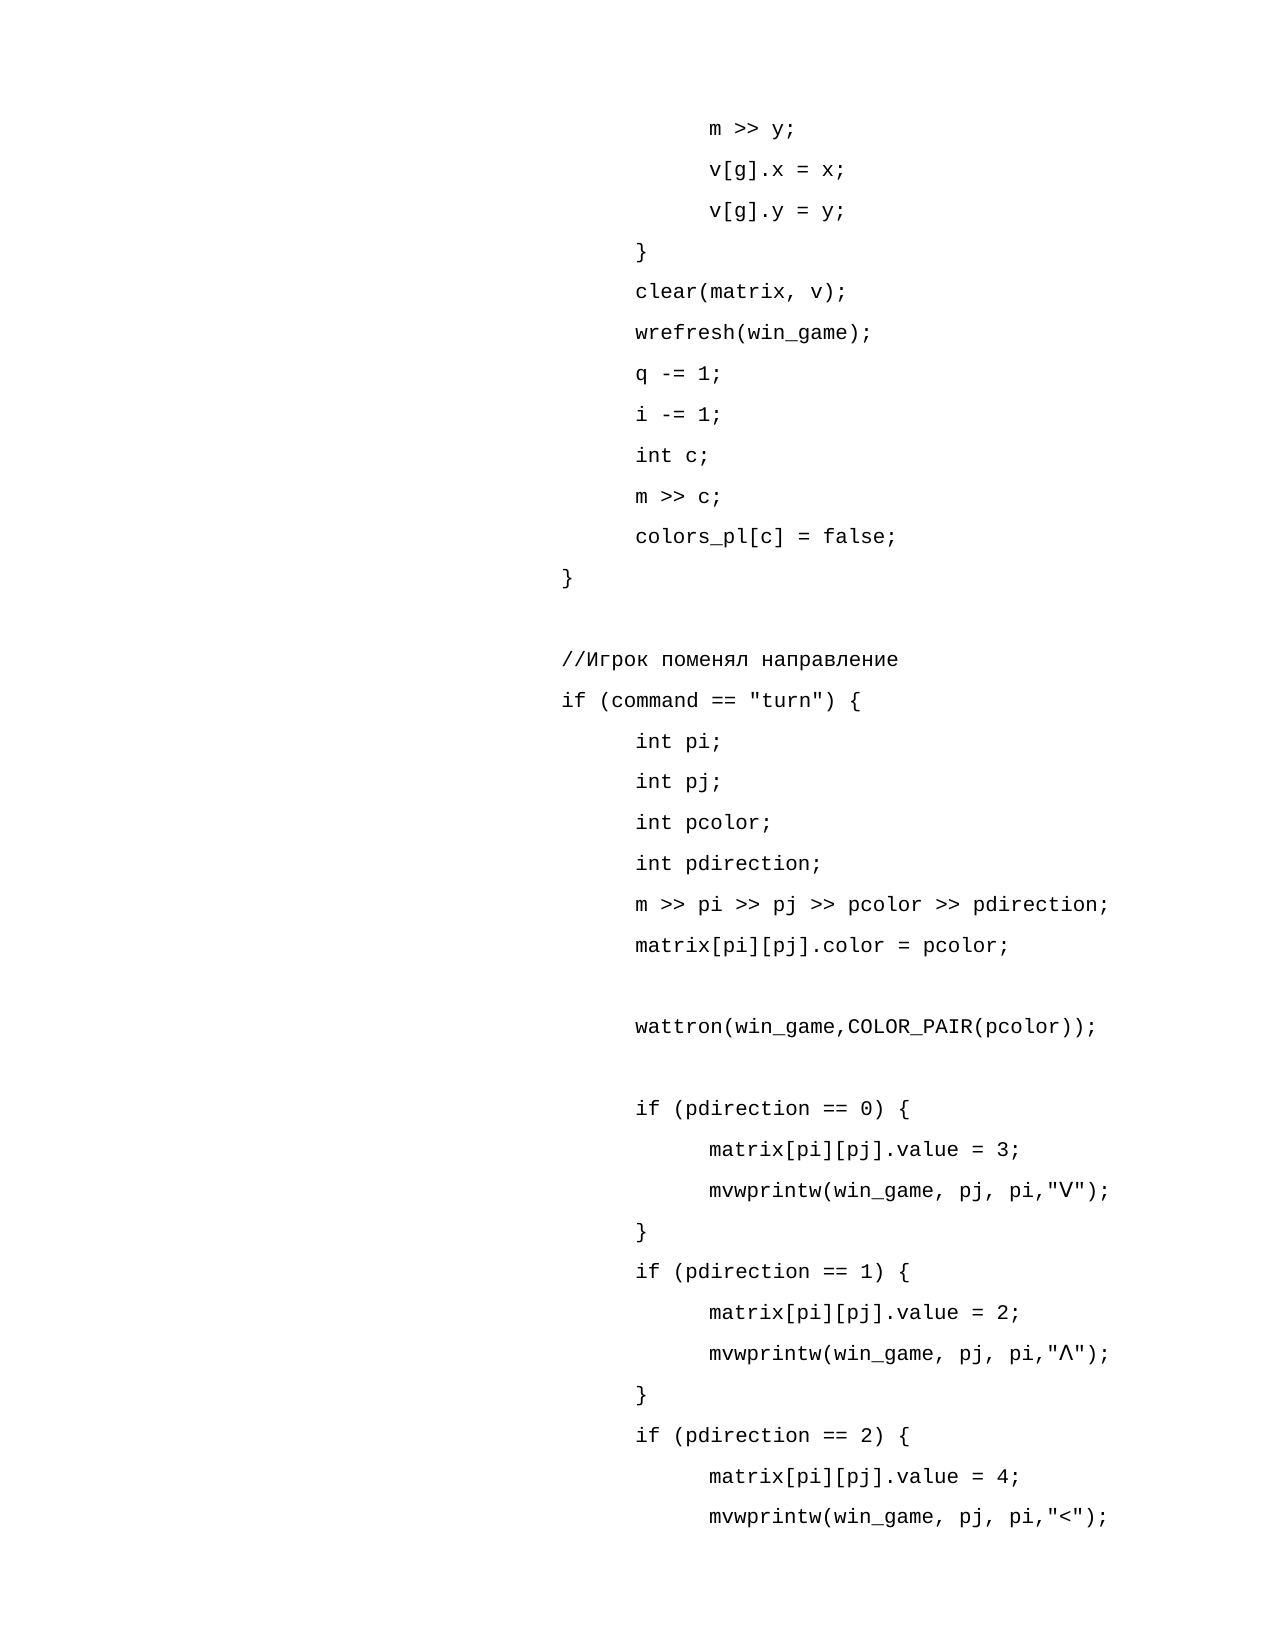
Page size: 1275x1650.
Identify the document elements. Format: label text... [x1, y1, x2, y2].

text int pdirection; [118, 853, 1157, 877]
text q -= 1; [118, 363, 1157, 387]
text mvwprintw(win_game, pj, pi,"<"); [118, 1506, 1157, 1530]
text int pj; [118, 771, 1157, 795]
text colors_pl[c] = false; [118, 526, 1157, 550]
text m >> c; [118, 486, 1157, 509]
text } [118, 241, 1157, 264]
text //Игрок поменял направление [118, 649, 1157, 673]
text clear(matrix, v); [118, 281, 1157, 305]
text int c; [118, 445, 1157, 468]
text if (pdirection == 0) { [118, 1098, 1157, 1122]
text matrix[pi][pj].value = 2; [118, 1302, 1157, 1326]
text wrefresh(win_game); [118, 322, 1157, 346]
text if (pdirection == 2) { [118, 1425, 1157, 1448]
text if (pdirection == 1) { [118, 1261, 1157, 1285]
text v[g].x = x; [118, 159, 1157, 183]
text m >> pi >> pj >> pcolor >> pdirection; [118, 894, 1157, 918]
text if (command == "turn") { [118, 690, 1157, 713]
text int pcolor; [118, 812, 1157, 836]
text matrix[pi][pj].value = 3; [118, 1139, 1157, 1163]
text } [118, 567, 1157, 591]
text int pi; [118, 731, 1157, 754]
text mvwprintw(win_game, pj, pi,"ᐱ"); [118, 1343, 1157, 1367]
text mvwprintw(win_game, pj, pi,"ᐯ"); [118, 1180, 1157, 1203]
text } [118, 1221, 1157, 1244]
text matrix[pi][pj].color = pcolor; [118, 935, 1157, 958]
text i -= 1; [118, 404, 1157, 428]
text matrix[pi][pj].value = 4; [118, 1466, 1157, 1489]
text wattron(win_game,COLOR_PAIR(pcolor)); [118, 1016, 1157, 1040]
text } [118, 1384, 1157, 1408]
text v[g].y = y; [118, 200, 1157, 223]
text m >> y; [118, 118, 1157, 142]
